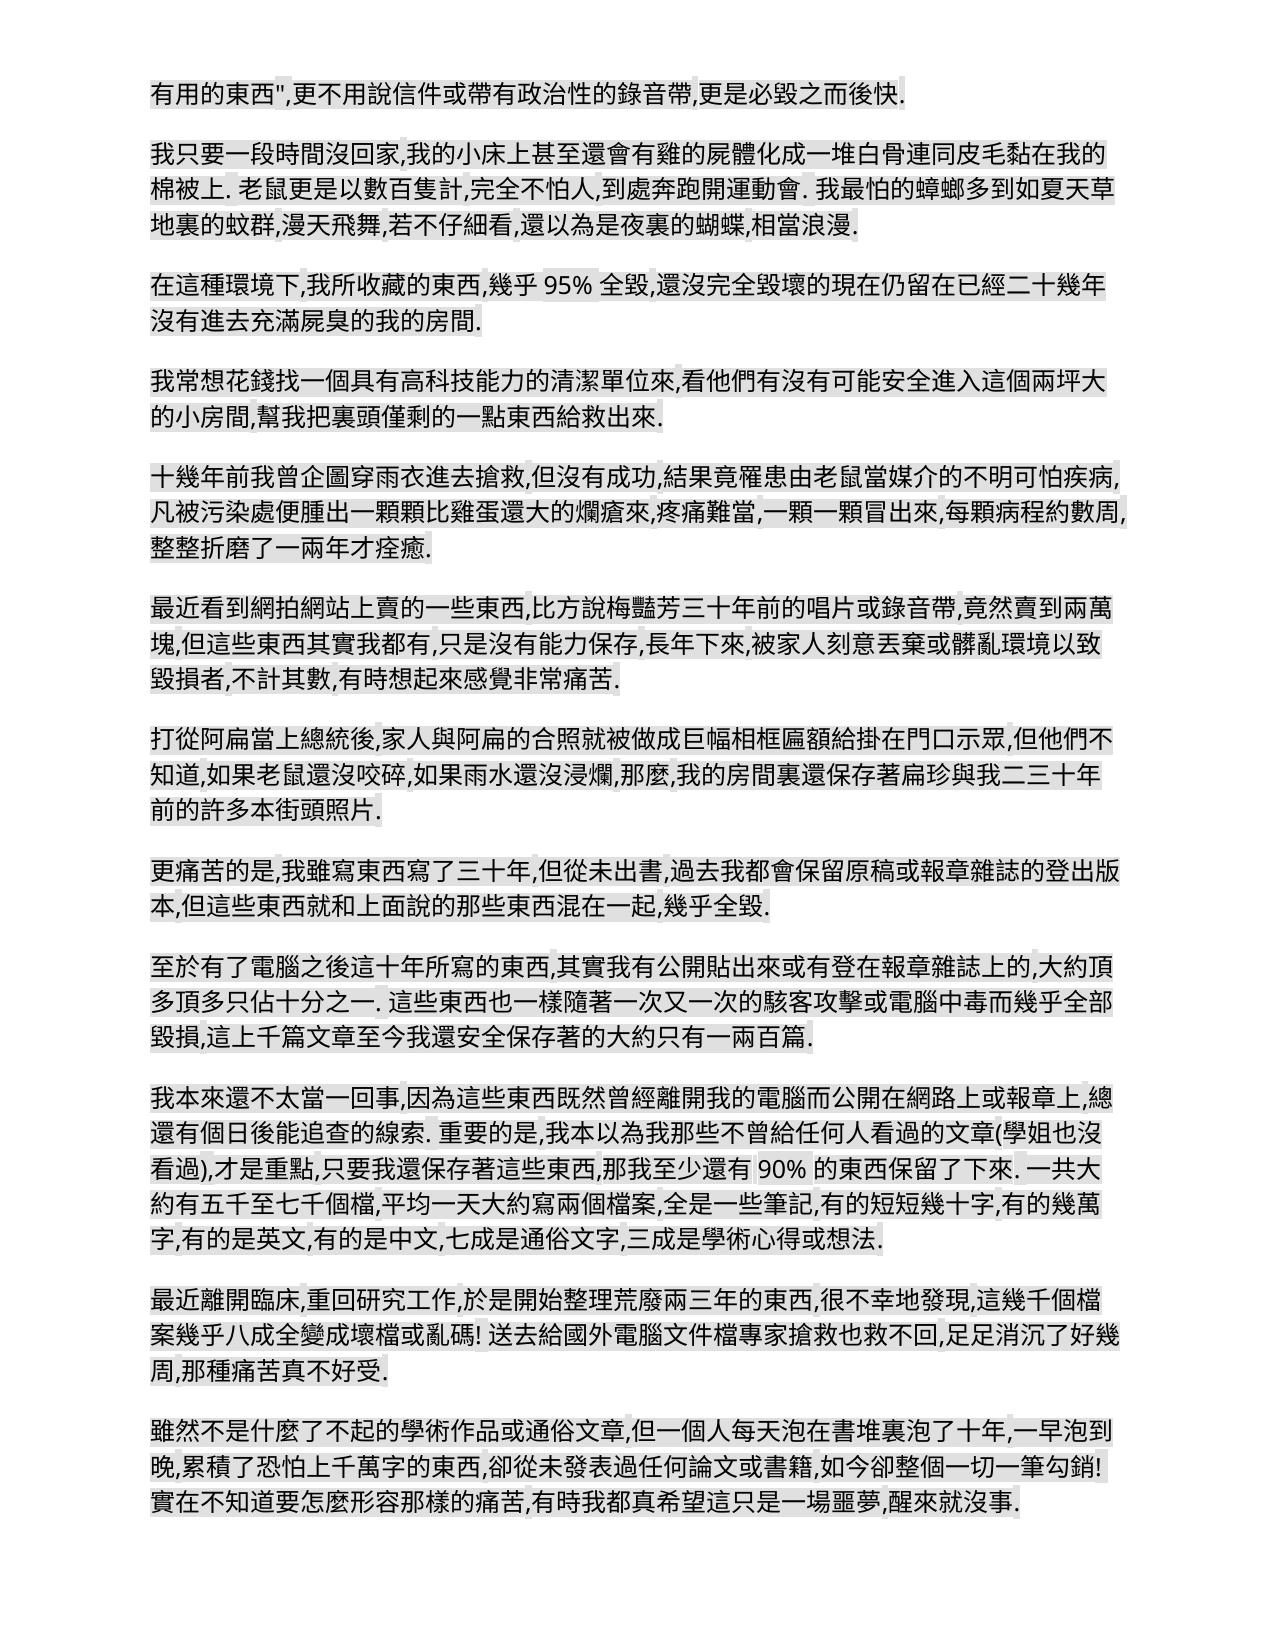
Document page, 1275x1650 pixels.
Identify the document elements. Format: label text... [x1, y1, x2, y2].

text 我常想花錢找一個具有高科技能力的清潔單位來,看他們有沒有可能安全進入這個兩坪大的小房間,幫我把裏頭僅剩的一點東西給救出來. [150, 362, 1125, 433]
text 最近離開臨床,重回研究工作,於是開始整理荒廢兩三年的東西,很不幸地發現,這幾千個檔案幾乎八成全變成壞檔或亂碼! 送去給國外電腦文件檔專家搶救也救不回,足足消沉了好幾周,那種痛苦真不好受. [150, 1281, 1125, 1387]
text 有用的東西",更不用說信件或帶有政治性的錄音帶,更是必毀之而後快. [150, 75, 1125, 110]
text 至於有了電腦之後這十年所寫的東西,其實我有公開貼出來或有登在報章雜誌上的,大約頂多頂多只佔十分之一. 這些東西也一樣隨著一次又一次的駭客攻擊或電腦中毒而幾乎全部毀損,這上千篇文章至今我還安全保存著的大約只有一兩百篇. [150, 948, 1125, 1054]
text 最近看到網拍網站上賣的一些東西,比方說梅豔芳三十年前的唱片或錄音帶,竟然賣到兩萬塊,但這些東西其實我都有,只是沒有能力保存,長年下來,被家人刻意丟棄或髒亂環境以致毀損者,不計其數,有時想起來感覺非常痛苦. [150, 589, 1125, 696]
text 我本來還不太當一回事,因為這些東西既然曾經離開我的電腦而公開在網路上或報章上,總還有個日後能追查的線索. 重要的是,我本以為我那些不曾給任何人看過的文章(學姐也沒看過),才是重點,只要我還保存著這些東西,那我至少還有90% 的東西保留了下來. 一共大約有五千至七千個檔,平均一天大約寫兩個檔案,全是一些筆記,有的短短幾十字,有的幾萬字,有的是英文,有的是中文,七成是通俗文字,三成是學術心得或想法. [150, 1079, 1125, 1256]
text 十幾年前我曾企圖穿雨衣進去搶救,但沒有成功,結果竟罹患由老鼠當媒介的不明可怕疾病,凡被污染處便腫出一顆顆比雞蛋還大的爛瘡來,疼痛難當,一顆一顆冒出來,每顆病程約數周,整整折磨了一兩年才痊癒. [150, 458, 1125, 564]
text 雖然不是什麼了不起的學術作品或通俗文章,但一個人每天泡在書堆裏泡了十年,一早泡到晚,累積了恐怕上千萬字的東西,卻從未發表過任何論文或書籍,如今卻整個一切一筆勾銷! 實在不知道要怎麼形容那樣的痛苦,有時我都真希望這只是一場噩夢,醒來就沒事. [150, 1412, 1125, 1519]
text 打從阿扁當上總統後,家人與阿扁的合照就被做成巨幅相框匾額給掛在門口示眾,但他們不知道,如果老鼠還沒咬碎,如果雨水還沒浸爛,那麼,我的房間裏還保存著扁珍與我二三十年前的許多本街頭照片. [150, 721, 1125, 827]
text 更痛苦的是,我雖寫東西寫了三十年,但從未出書,過去我都會保留原稿或報章雜誌的登出版本,但這些東西就和上面說的那些東西混在一起,幾乎全毀. [150, 852, 1125, 923]
text 在這種環境下,我所收藏的東西,幾乎95% 全毀,還沒完全毀壞的現在仍留在已經二十幾年沒有進去充滿屍臭的我的房間. [150, 267, 1125, 337]
text 我只要一段時間沒回家,我的小床上甚至還會有雞的屍體化成一堆白骨連同皮毛黏在我的棉被上. 老鼠更是以數百隻計,完全不怕人,到處奔跑開運動會. 我最怕的蟑螂多到如夏天草地裏的蚊群,漫天飛舞,若不仔細看,還以為是夜裏的蝴蝶,相當浪漫. [150, 135, 1125, 242]
